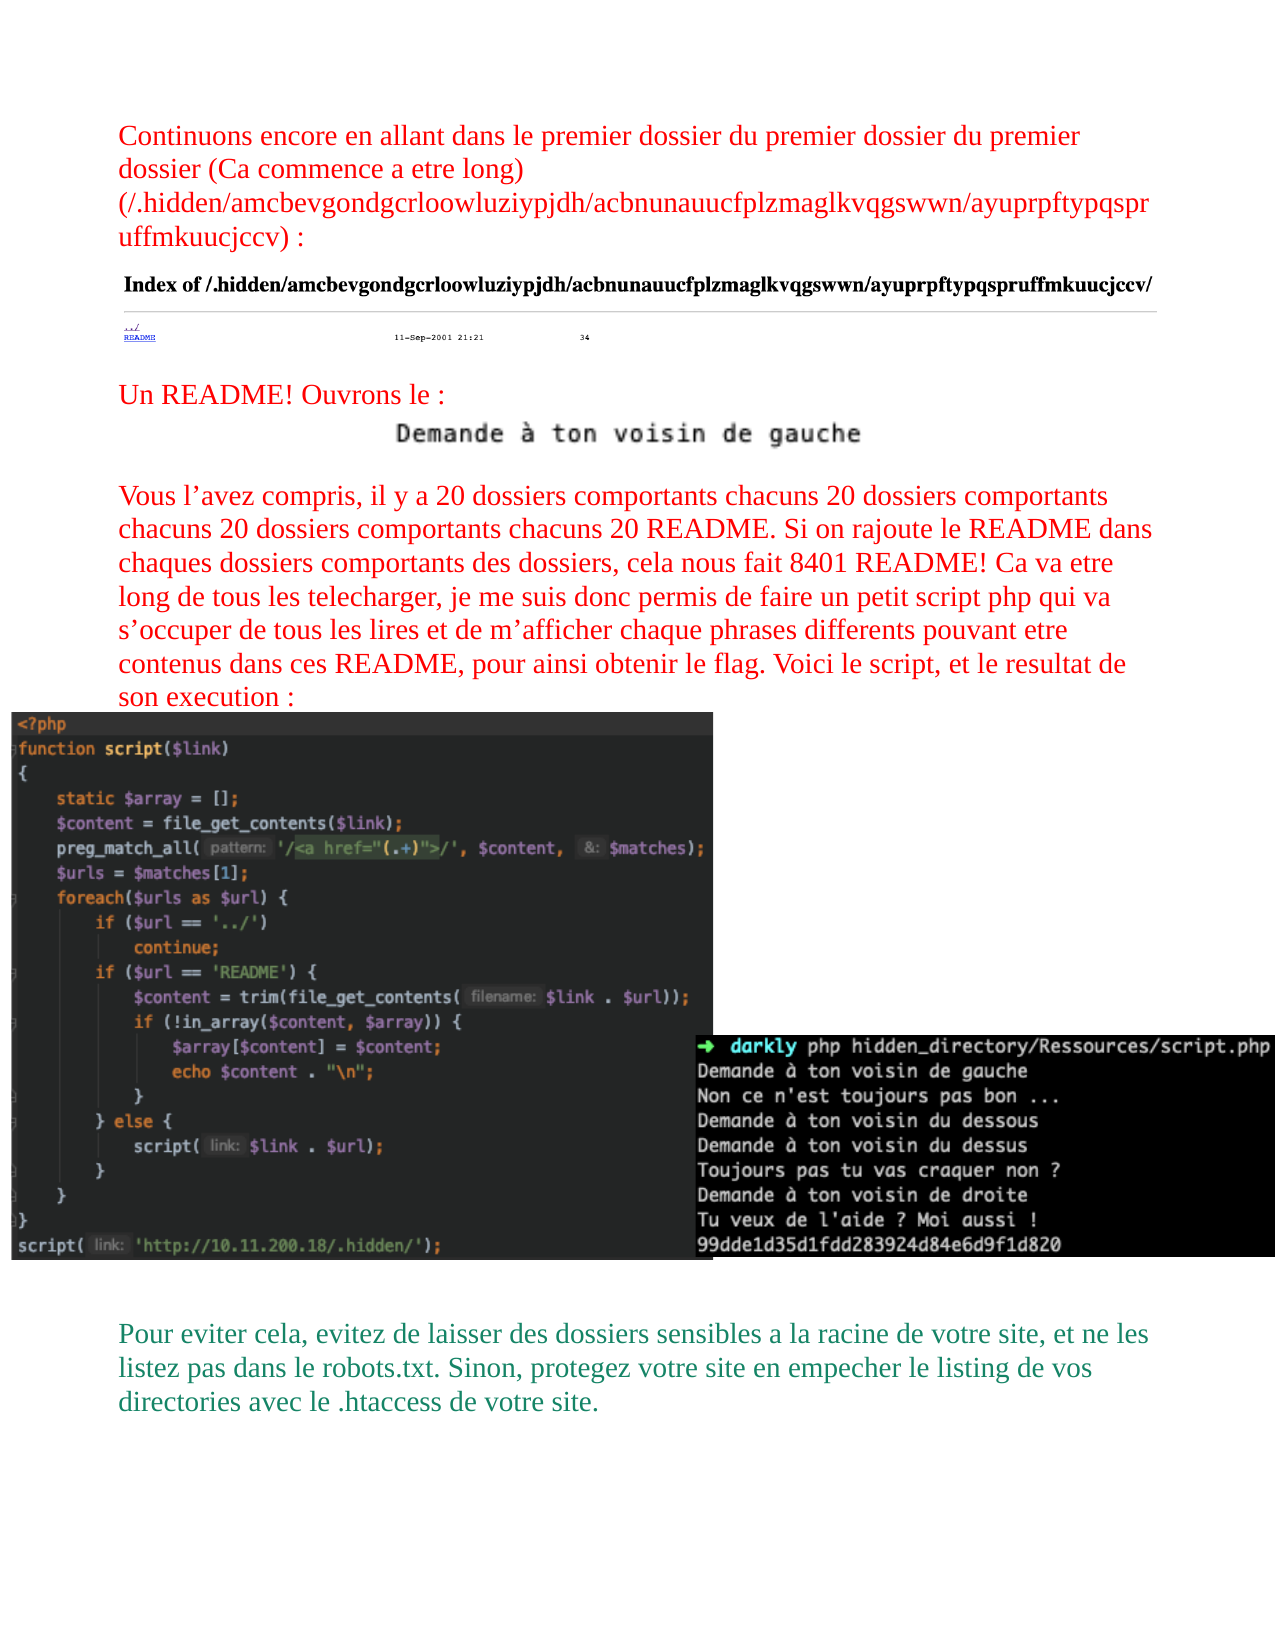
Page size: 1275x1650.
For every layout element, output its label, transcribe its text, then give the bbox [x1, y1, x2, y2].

picture [388, 420, 887, 474]
text Un README! Ouvrons le : [118, 377, 1157, 411]
text Pour eviter cela, evitez de laisser des dossiers sensibles a la racine de votre site, et ne les listez pas dans le robots.txt. Sinon, protegez votre site en empecher le listing de vos directories avec le .htaccess de votre site. [118, 1317, 1157, 1417]
text Vous l’avez compris, il y a 20 dossiers comportants chacuns 20 dossiers comportants chacuns 20 dossiers comportants chacuns 20 README. Si on rajoute le README dans chaques dossiers comportants des dossiers, cela nous fait 8401 README! Ca va etre long de tous les telecharger, je me suis donc permis de faire un petit script php qui va s’occuper de tous les lires et de m’afficher chaque phrases differents pouvant etre contenus dans ces README, pour ainsi obtenir le flag. Voici le script, et le resultat de son execution : [118, 478, 1157, 713]
text Continuons encore en allant dans le premier dossier du premier dossier du premier dossier (Ca commence a etre long) (/.hidden/amcbevgondgcrloowluziypjdh/acbnunauucfplzmaglkvqgswwn/ayuprpftypqspruffmkuucjccv) : [118, 118, 1157, 252]
picture [11, 712, 1275, 1260]
picture [118, 268, 1157, 344]
